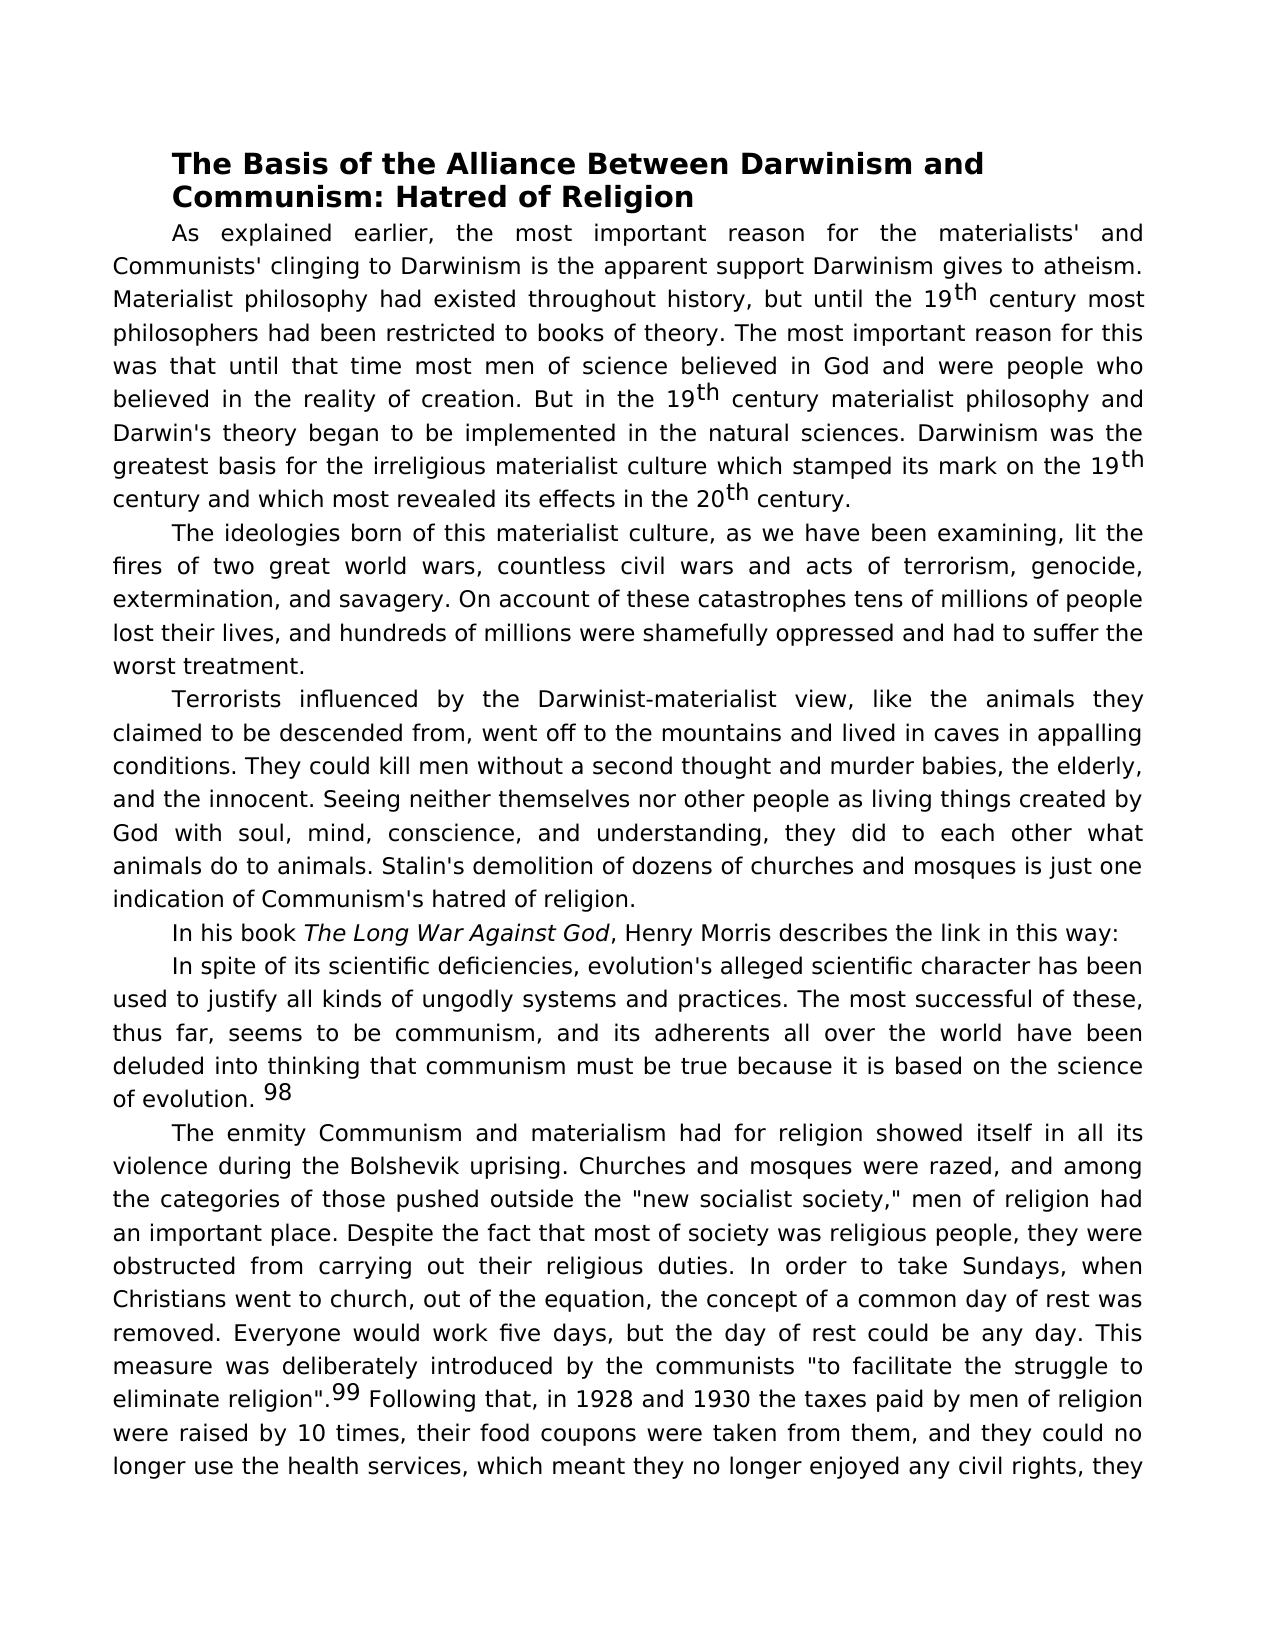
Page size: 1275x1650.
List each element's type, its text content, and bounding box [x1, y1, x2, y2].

text As explained earlier, the most important reason for the materialists' and Communists' clinging to Darwinism is the apparent support Darwinism gives to atheism. Materialist philosophy had existed throughout history, but until the 19th century most philosophers had been restricted to books of theory. The most important reason for this was that until that time most men of science believed in God and were people who believed in the reality of creation. But in the 19th century materialist philosophy and Darwin's theory began to be implemented in the natural sciences. Darwinism was the greatest basis for the irreligious materialist culture which stamped its mark on the 19th century and which most revealed its effects in the 20th century. [112, 214, 1145, 514]
text In his book The Long War Against God, Henry Morris describes the link in this way: [112, 914, 1145, 948]
text The Basis of the Alliance Between Darwinism and [112, 148, 1145, 181]
text Communism: Hatred of Religion [112, 181, 1145, 214]
text In spite of its scientific deficiencies, evolution's alleged scientific character has been used to justify all kinds of ungodly systems and practices. The most successful of these, thus far, seems to be communism, and its adherents all over the world have been deluded into thinking that communism must be true because it is based on the science of evolution. 98 [112, 948, 1145, 1114]
text The ideologies born of this materialist culture, as we have been examining, lit the fires of two great world wars, countless civil wars and acts of terrorism, genocide, extermination, and savagery. On account of these catastrophes tens of millions of people lost their lives, and hundreds of millions were shamefully oppressed and had to suffer the worst treatment. [112, 514, 1145, 681]
text The enmity Communism and materialism had for religion showed itself in all its violence during the Bolshevik uprising. Churches and mosques were razed, and among the categories of those pushed outside the "new socialist society," men of religion had an important place. Despite the fact that most of society was religious people, they were obstructed from carrying out their religious duties. In order to take Sundays, when Christians went to church, out of the equation, the concept of a common day of rest was removed. Everyone would work five days, but the day of rest could be any day. This measure was deliberately introduced by the communists "to facilitate the struggle to eliminate religion".99 Following that, in 1928 and 1930 the taxes paid by men of religion were raised by 10 times, their food coupons were taken from them, and they could no longer use the health services, which meant they no longer enjoyed any civil rights, they [112, 1114, 1145, 1481]
text Terrorists influenced by the Darwinist-materialist view, like the animals they claimed to be descended from, went off to the mountains and lived in caves in appalling conditions. They could kill men without a second thought and murder babies, the elderly, and the innocent. Seeing neither themselves nor other people as living things created by God with soul, mind, conscience, and understanding, they did to each other what animals do to animals. Stalin's demolition of dozens of churches and mosques is just one indication of Communism's hatred of religion. [112, 681, 1145, 914]
